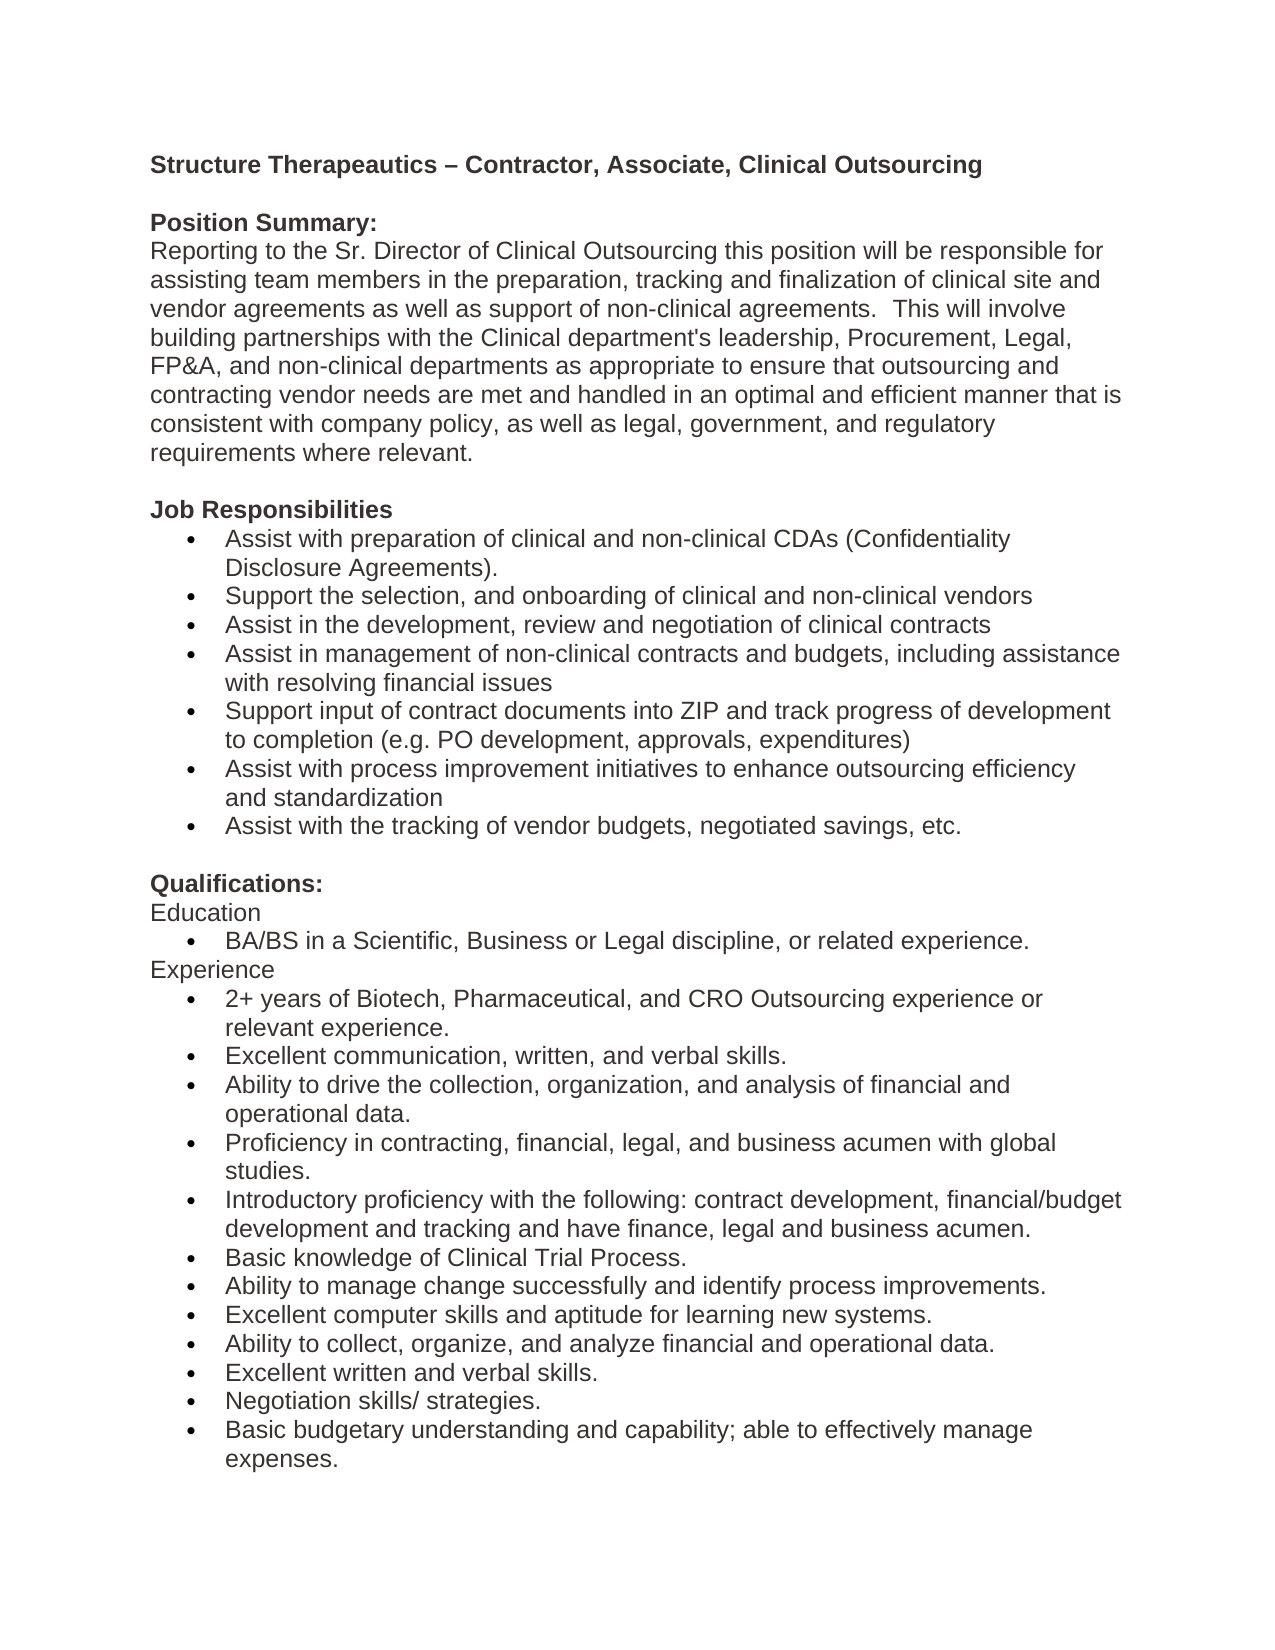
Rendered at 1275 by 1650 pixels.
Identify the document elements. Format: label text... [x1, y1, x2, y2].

list Basic budgetary understanding and capability; able to effectively manage expenses. [187, 1415, 1125, 1472]
list Excellent computer skills and aptitude for learning new systems. [187, 1300, 1125, 1329]
list Introductory proficiency with the following: contract development, financial/budget development and tracking and have finance, legal and business acumen. [187, 1185, 1125, 1242]
list Support the selection, and onboarding of clinical and non-clinical vendors [187, 581, 1125, 610]
list Basic knowledge of Clinical Trial Process. [187, 1242, 1125, 1271]
list BA/BS in a Scientific, Business or Legal discipline, or related experience. [187, 926, 1125, 955]
list Negotiation skills/ strategies. [187, 1386, 1125, 1415]
text Job Responsibilities [150, 495, 1125, 524]
list Ability to drive the collection, organization, and analysis of financial and operational data. [187, 1070, 1125, 1127]
list Assist with the tracking of vendor budgets, negotiated savings, etc. [187, 811, 1125, 840]
list 2+ years of Biotech, Pharmaceutical, and CRO Outsourcing experience or relevant experience. [187, 984, 1125, 1041]
text Structure Therapeautics – Contractor, Associate, Clinical Outsourcing [150, 150, 1125, 179]
list Ability to collect, organize, and analyze financial and operational data. [187, 1329, 1125, 1357]
list Assist with preparation of clinical and non-clinical CDAs (Confidentiality Disclosure Agreements). [187, 524, 1125, 581]
list Excellent communication, written, and verbal skills. [187, 1041, 1125, 1070]
text Position Summary: [150, 207, 1125, 236]
text Qualifications: [150, 869, 1125, 897]
list Support input of contract documents into ZIP and track progress of development to completion (e.g. PO development, approvals, expenditures) [187, 696, 1125, 754]
list Proficiency in contracting, financial, legal, and business acumen with global studies. [187, 1127, 1125, 1185]
text Experience [150, 955, 1125, 984]
list Assist in the development, review and negotiation of clinical contracts [187, 610, 1125, 639]
list Excellent written and verbal skills. [187, 1357, 1125, 1386]
list Assist in management of non-clinical contracts and budgets, including assistance with resolving financial issues [187, 639, 1125, 696]
text Education [150, 897, 1125, 926]
list Assist with process improvement initiatives to enhance outsourcing efficiency and standardization [187, 754, 1125, 811]
list Ability to manage change successfully and identify process improvements. [187, 1271, 1125, 1300]
text Reporting to the Sr. Director of Clinical Outsourcing this position will be responsible for assisting team members in the preparation, tracking and finalization of clinical site and vendor agreements as well as support of non-clinical agreements. This will involve building partnerships with the Clinical department's leadership, Procurement, Legal, FP&A, and non-clinical departments as appropriate to ensure that outsourcing and contracting vendor needs are met and handled in an optimal and efficient manner that is consistent with company policy, as well as legal, government, and regulatory requirements where relevant. [150, 236, 1125, 466]
